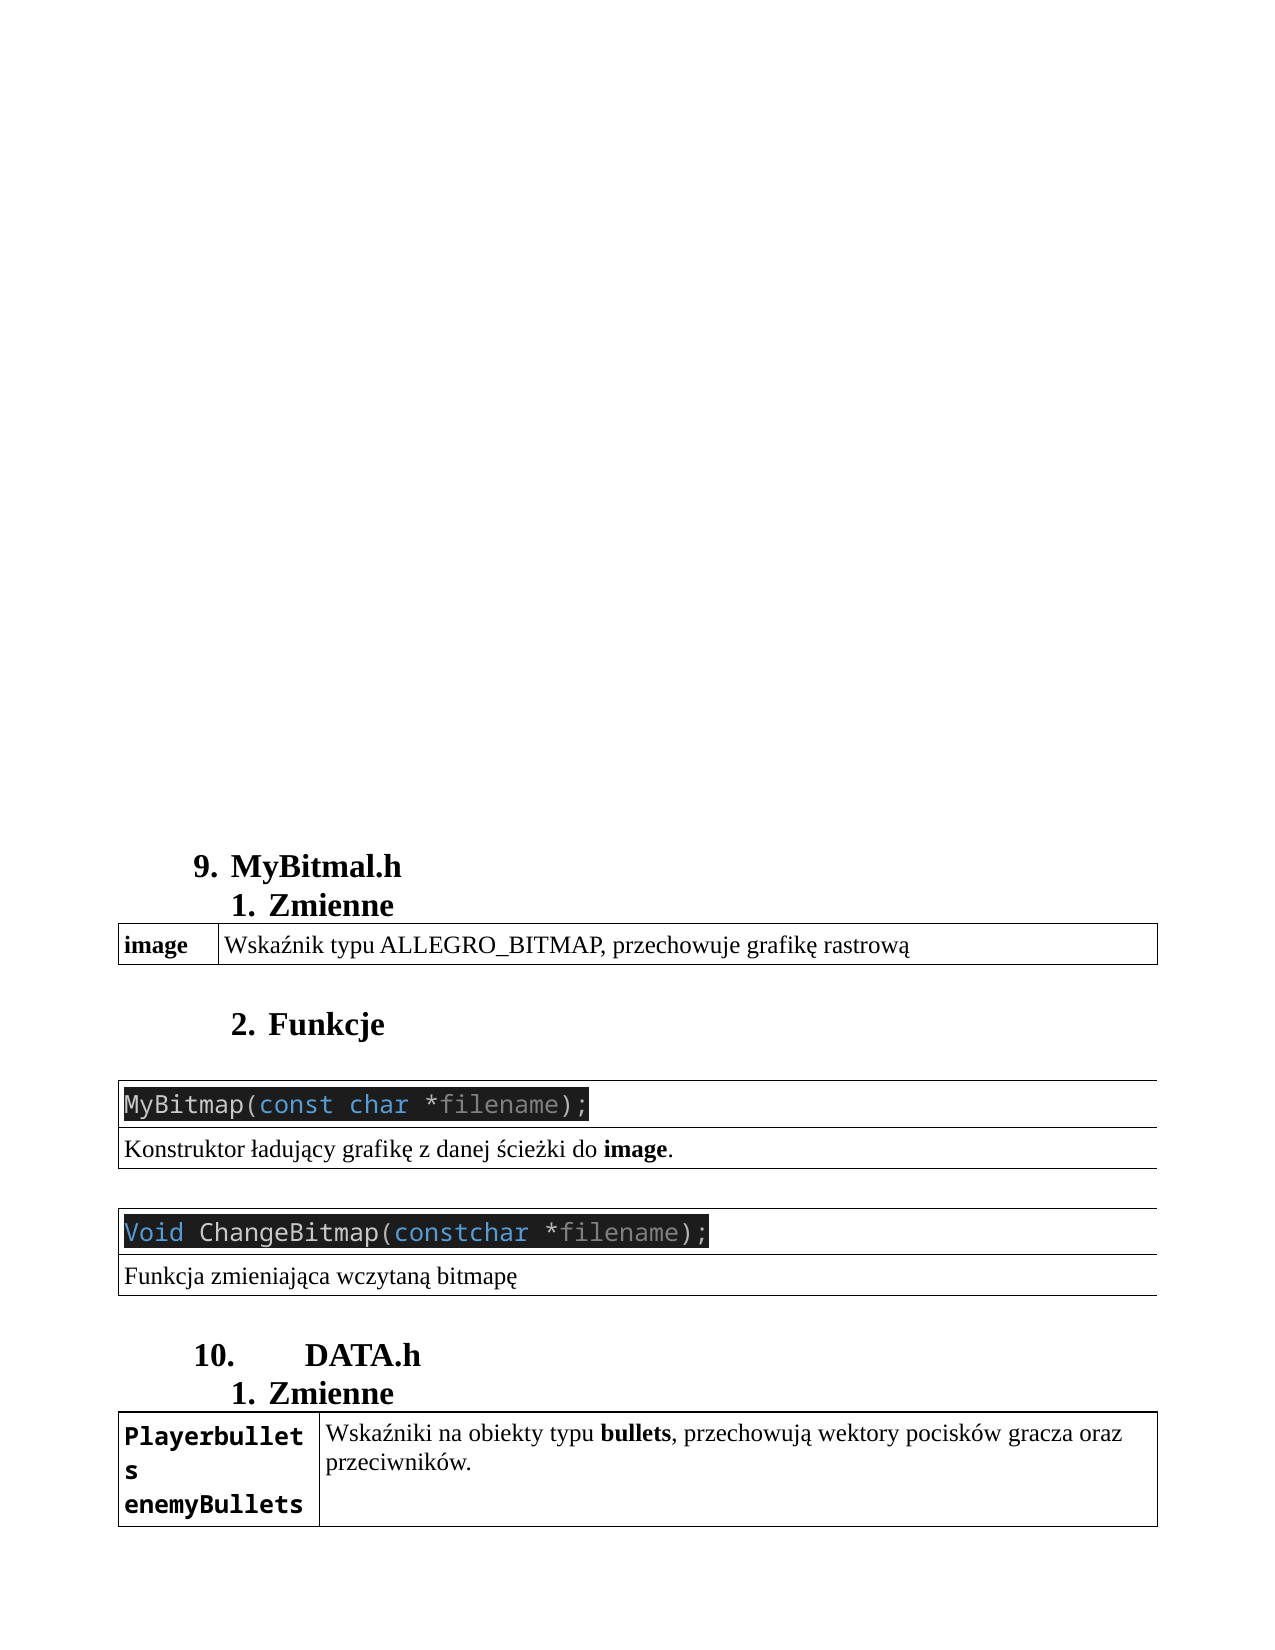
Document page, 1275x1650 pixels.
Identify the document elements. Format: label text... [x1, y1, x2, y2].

list Zmienne [231, 1373, 1157, 1411]
table_header MyBitmap(const char *filename); [119, 1081, 1157, 1127]
table_cell Konstruktor ładujący grafikę z danej ścieżki do image. [119, 1128, 1157, 1168]
table_header Wskaźniki na obiekty typu bullets, przechowują wektory pocisków gracza oraz przeciwników. [320, 1413, 1157, 1526]
table_header image [119, 924, 218, 964]
table_header Wskaźnik typu ALLEGRO_BITMAP, przechowuje grafikę rastrową [219, 924, 1157, 964]
list MyBitmal.h [193, 846, 1157, 885]
list Zmienne [231, 885, 1157, 923]
list DATA.h [193, 1335, 1157, 1373]
table_header Void ChangeBitmap(constchar *filename); [119, 1209, 1157, 1254]
table_cell Funkcja zmieniająca wczytaną bitmapę [119, 1255, 1157, 1295]
list Funkcje [231, 1004, 1157, 1042]
table_header Playerbullets enemyBullets [119, 1413, 319, 1526]
